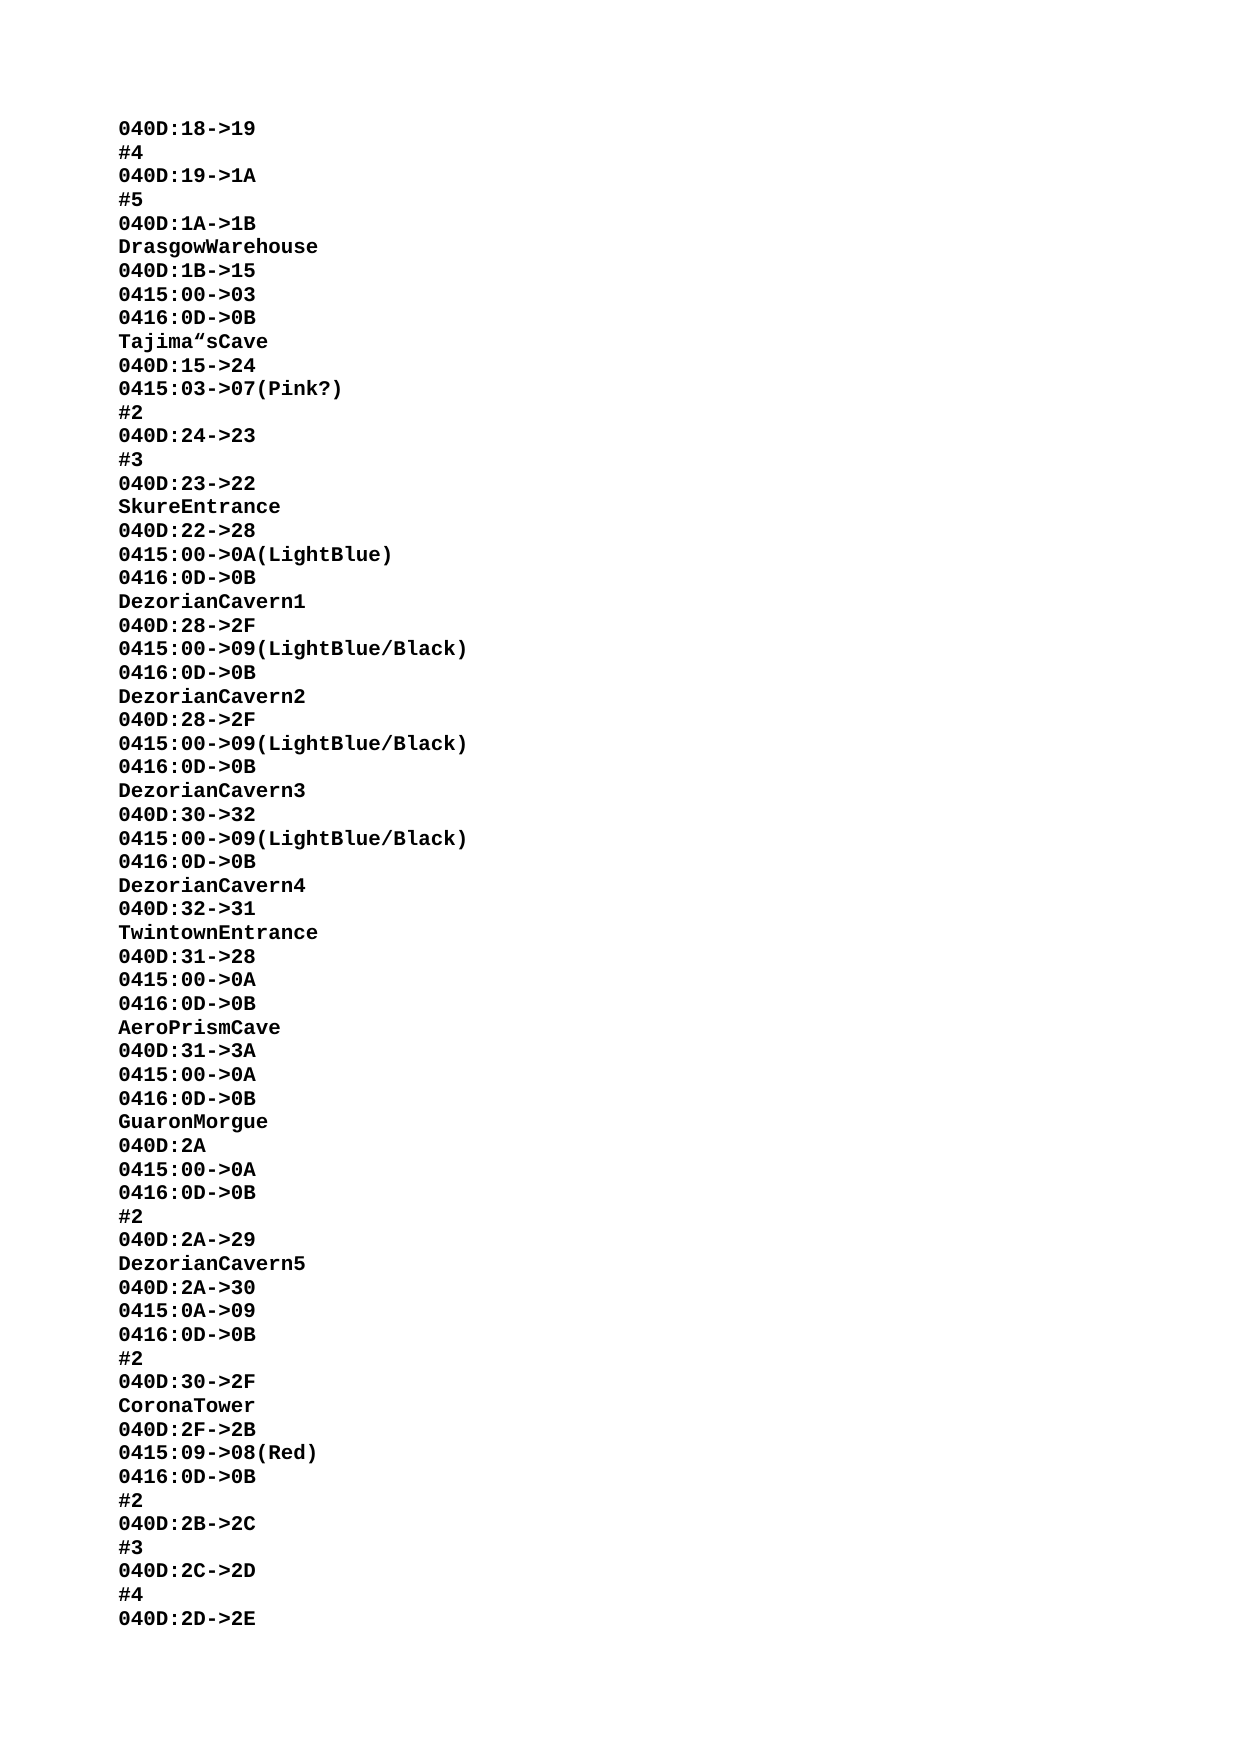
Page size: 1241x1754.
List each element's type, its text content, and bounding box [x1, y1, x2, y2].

text 040D:2A [118, 1135, 1122, 1158]
text 040D:15->24 [118, 354, 1122, 378]
text 0415:03->07(Pink?) [118, 378, 1122, 402]
text 040D:30->2F [118, 1371, 1122, 1395]
text 040D:1A->1B [118, 213, 1122, 236]
text 0415:00->09(LightBlue/Black) [118, 827, 1122, 851]
text 040D:2A->30 [118, 1277, 1122, 1300]
text 0416:0D->0B [118, 567, 1122, 591]
text 0415:00->0A [118, 1158, 1122, 1182]
text 0415:00->09(LightBlue/Black) [118, 638, 1122, 662]
text 040D:2B->2C [118, 1513, 1122, 1537]
text 040D:22->28 [118, 520, 1122, 544]
text 0415:09->08(Red) [118, 1442, 1122, 1466]
text 040D:2F->2B [118, 1419, 1122, 1442]
text 0416:0D->0B [118, 1324, 1122, 1348]
text 040D:24->23 [118, 426, 1122, 449]
text GuaronMorgue [118, 1111, 1122, 1135]
text 0415:0A->09 [118, 1300, 1122, 1324]
text DezorianCavern4 [118, 875, 1122, 898]
text #2 [118, 1489, 1122, 1513]
text DezorianCavern3 [118, 780, 1122, 804]
text 040D:30->32 [118, 804, 1122, 827]
text 040D:1B->15 [118, 260, 1122, 284]
text 040D:31->3A [118, 1040, 1122, 1064]
text 0416:0D->0B [118, 1182, 1122, 1206]
text 0416:0D->0B [118, 1466, 1122, 1489]
text 0415:00->09(LightBlue/Black) [118, 733, 1122, 757]
text #3 [118, 1537, 1122, 1561]
text 0416:0D->0B [118, 851, 1122, 875]
text DezorianCavern1 [118, 591, 1122, 615]
text 040D:28->2F [118, 709, 1122, 733]
text AeroPrismCave [118, 1017, 1122, 1040]
text #4 [118, 1584, 1122, 1608]
text 040D:31->28 [118, 946, 1122, 969]
text 040D:19->1A [118, 165, 1122, 189]
text 0416:0D->0B [118, 307, 1122, 331]
text 040D:2D->2E [118, 1608, 1122, 1631]
text #5 [118, 189, 1122, 213]
text 040D:2A->29 [118, 1229, 1122, 1253]
text TwintownEntrance [118, 922, 1122, 946]
text DezorianCavern5 [118, 1253, 1122, 1277]
text 040D:18->19 [118, 118, 1122, 142]
text SkureEntrance [118, 496, 1122, 520]
text #2 [118, 402, 1122, 426]
text 040D:32->31 [118, 898, 1122, 922]
text #2 [118, 1206, 1122, 1229]
text 040D:28->2F [118, 615, 1122, 638]
text 0415:00->0A(LightBlue) [118, 544, 1122, 567]
text 0416:0D->0B [118, 757, 1122, 780]
text #3 [118, 449, 1122, 473]
text Tajima“sCave [118, 331, 1122, 354]
text #2 [118, 1348, 1122, 1371]
text CoronaTower [118, 1395, 1122, 1419]
text DezorianCavern2 [118, 686, 1122, 709]
text 0415:00->03 [118, 284, 1122, 307]
text #4 [118, 142, 1122, 165]
text 0415:00->0A [118, 1064, 1122, 1088]
text DrasgowWarehouse [118, 236, 1122, 260]
text 0416:0D->0B [118, 662, 1122, 686]
text 0416:0D->0B [118, 993, 1122, 1017]
text 040D:2C->2D [118, 1561, 1122, 1584]
text 0416:0D->0B [118, 1088, 1122, 1111]
text 040D:23->22 [118, 473, 1122, 496]
text 0415:00->0A [118, 969, 1122, 993]
